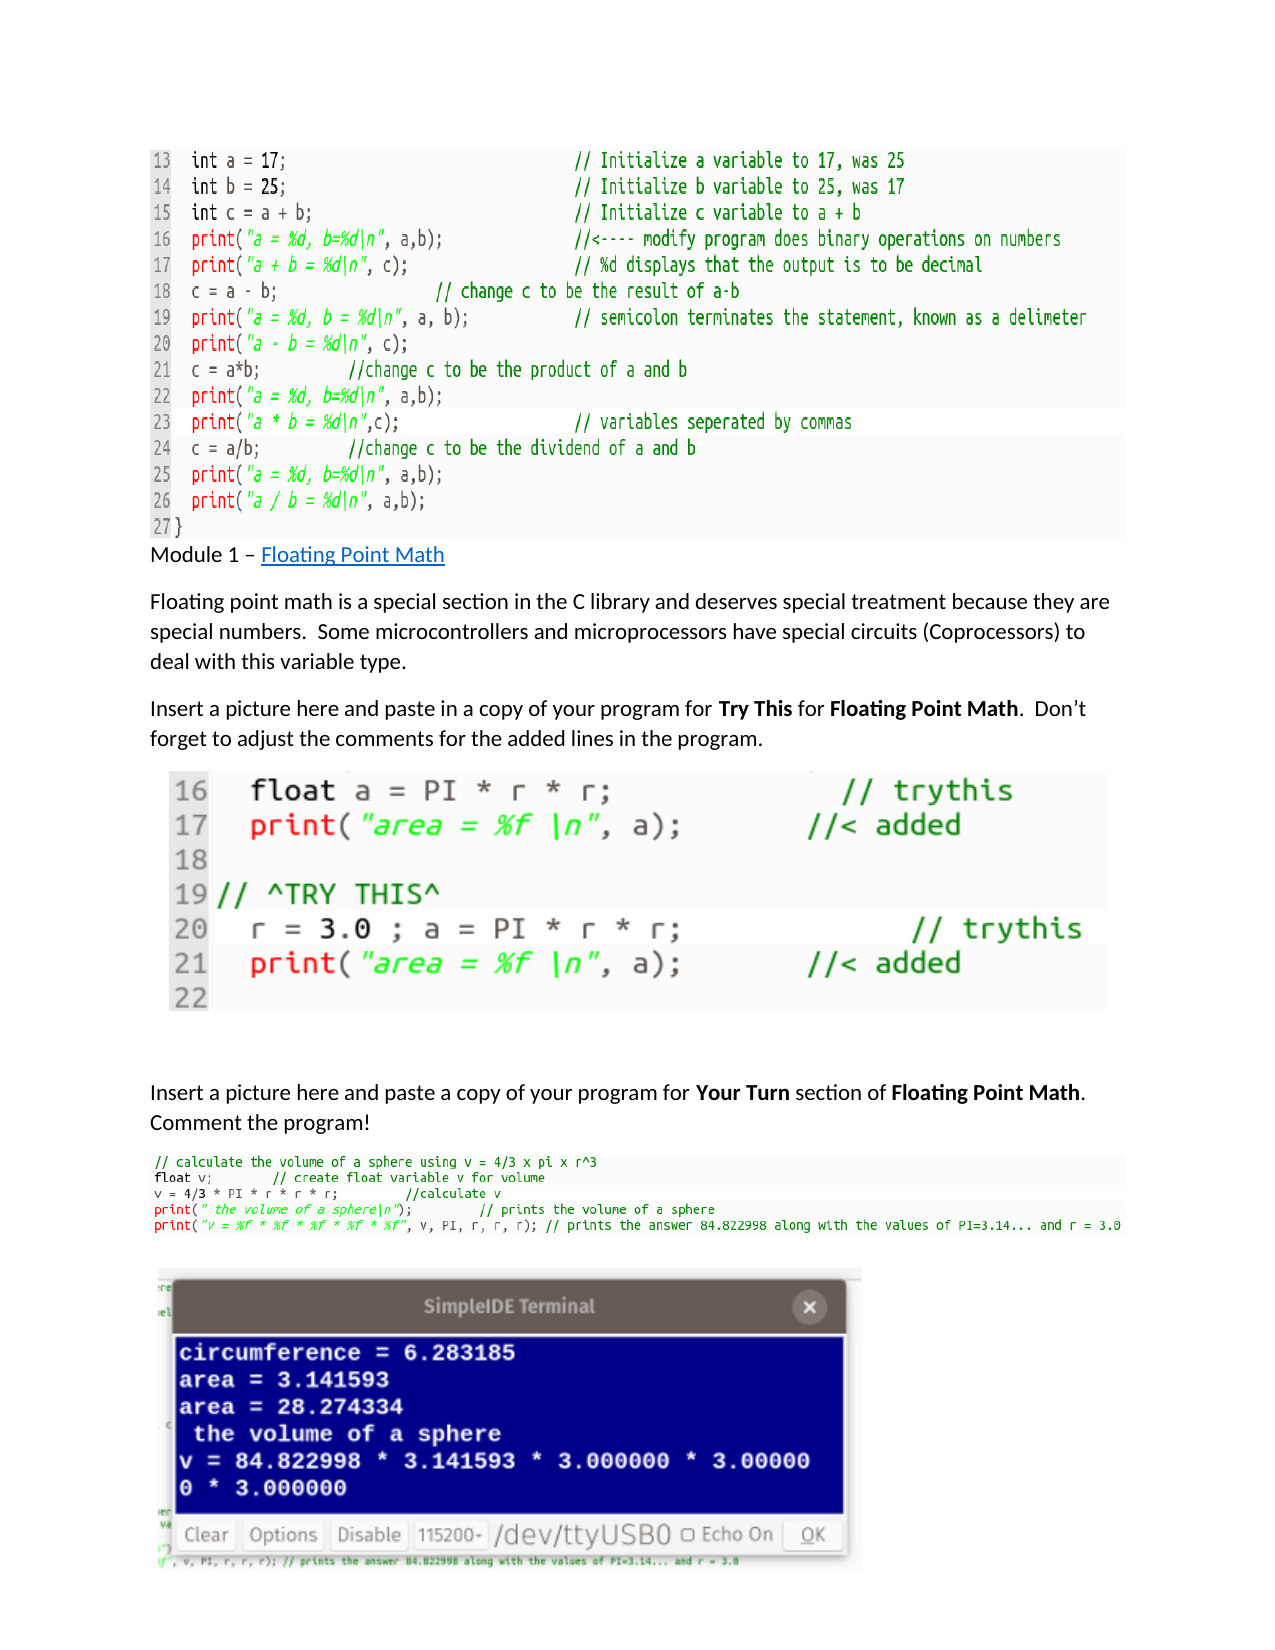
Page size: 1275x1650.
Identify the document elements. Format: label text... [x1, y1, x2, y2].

text ­Module 1 – Floating Point Math [150, 538, 1125, 568]
picture [150, 150, 1125, 538]
picture [168, 771, 1107, 1011]
text Insert a picture here and paste in a copy of your program for Try This for Floating Point Math. Don’t forget to adjust the comments for the added lines in the program. [150, 694, 1125, 752]
text Floating point math is a special section in the C library and deserves special treatment because they are special numbers. Some microcontrollers and microprocessors have special circuits (Coprocessors) to deal with this variable type. [150, 587, 1125, 675]
picture [158, 1268, 862, 1571]
text Insert a picture here and paste a copy of your program for Your Turn section of Floating Point Math. Comment the program! [150, 1078, 1125, 1136]
picture [150, 1155, 1125, 1235]
